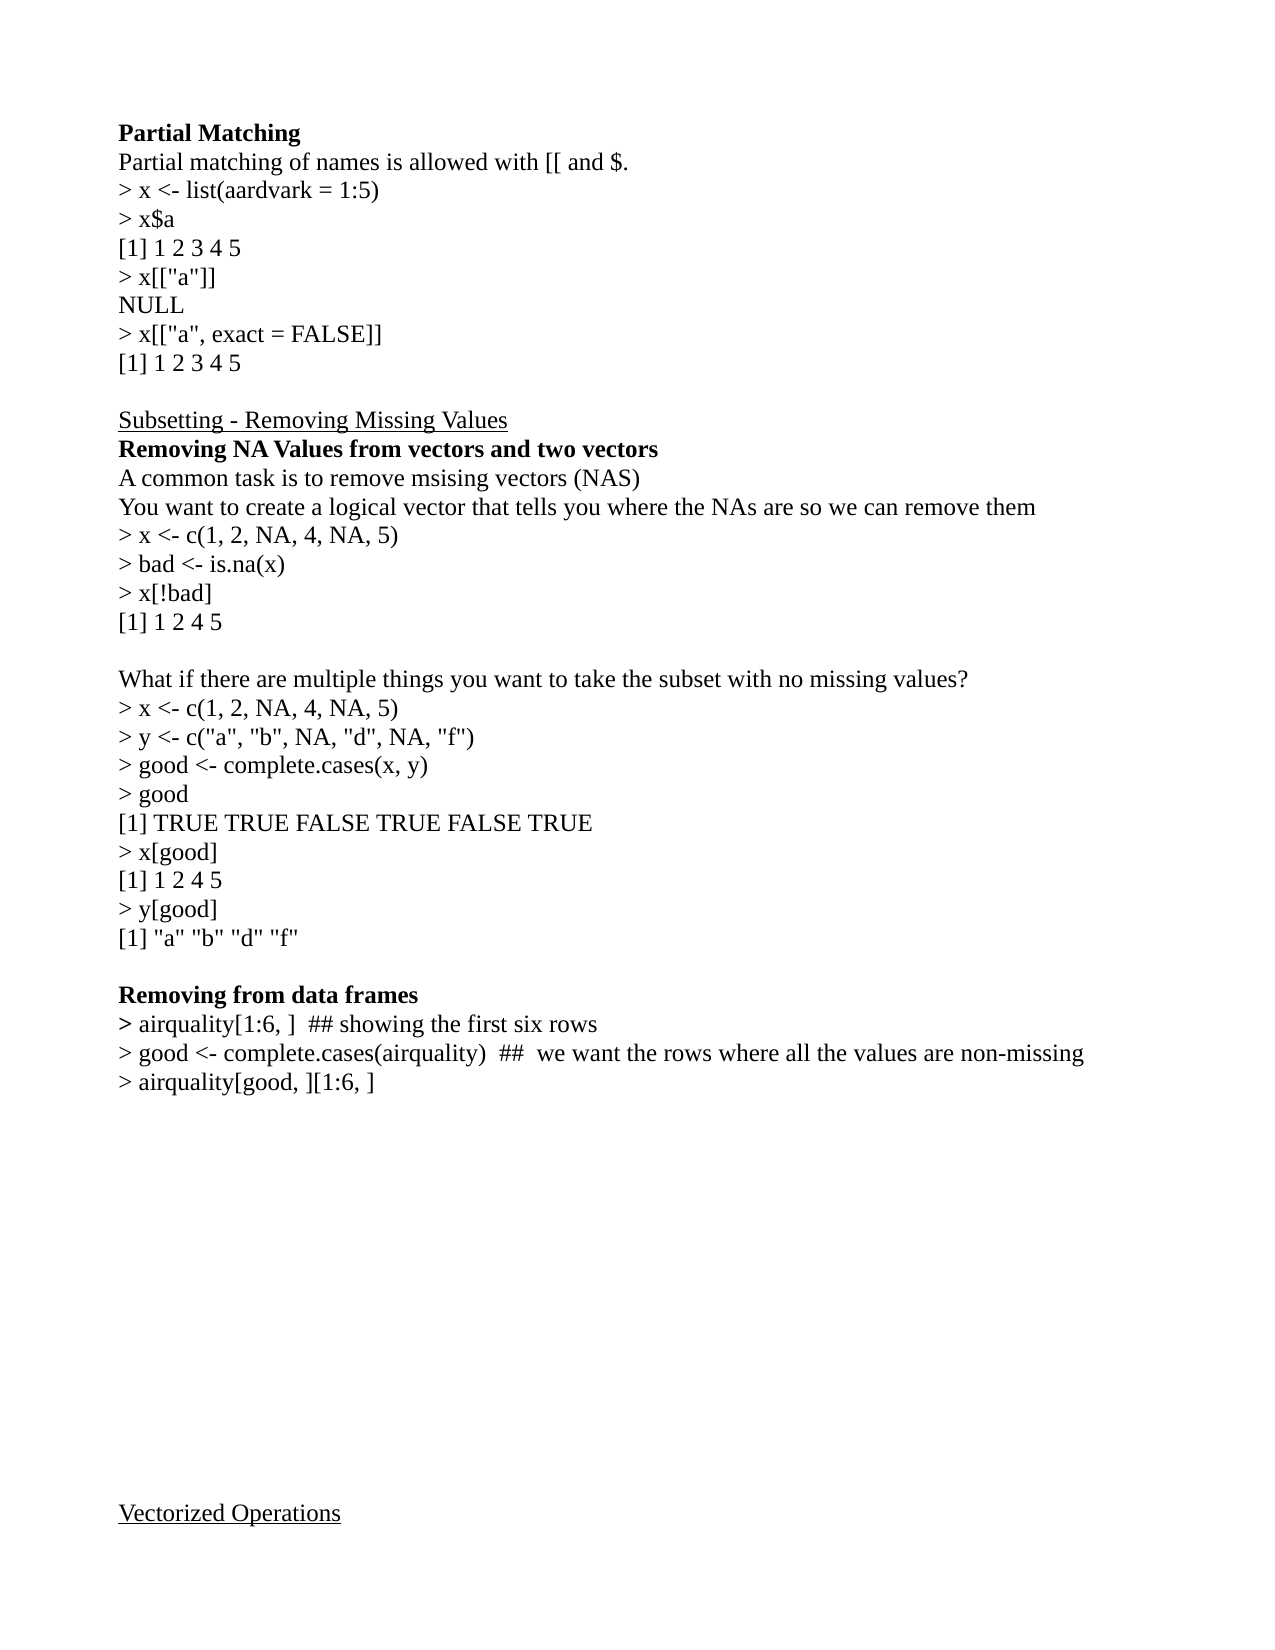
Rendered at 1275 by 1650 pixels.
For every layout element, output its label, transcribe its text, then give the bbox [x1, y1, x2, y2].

text Vectorized Operations [118, 1498, 1157, 1527]
text [1] TRUE TRUE FALSE TRUE FALSE TRUE [118, 808, 1157, 837]
text > x[["a", exact = FALSE]] [118, 319, 1157, 348]
text [1] "a" "b" "d" "f" [118, 923, 1157, 952]
text [1] 1 2 4 5 [118, 607, 1157, 636]
text Removing from data frames [118, 981, 1157, 1009]
text > x <- c(1, 2, NA, 4, NA, 5) [118, 693, 1157, 722]
text Subsetting - Removing Missing Values [118, 406, 1157, 434]
text > good <- complete.cases(airquality) ## we want the rows where all the values are non-missing [118, 1038, 1157, 1067]
text [1] 1 2 3 4 5 [118, 348, 1157, 377]
text You want to create a logical vector that tells you where the NAs are so we can remove them [118, 492, 1157, 521]
text > x[good] [118, 837, 1157, 866]
text Removing NA Values from vectors and two vectors [118, 434, 1157, 463]
text Partial matching of names is allowed with [[ and $. [118, 147, 1157, 176]
text Partial Matching [118, 118, 1157, 147]
text > x$a [118, 204, 1157, 233]
text > good <- complete.cases(x, y) [118, 751, 1157, 779]
text What if there are multiple things you want to take the subset with no missing values? [118, 664, 1157, 693]
text [1] 1 2 3 4 5 [118, 233, 1157, 262]
text > x <- list(aardvark = 1:5) [118, 176, 1157, 204]
text > good [118, 779, 1157, 808]
text > y[good] [118, 894, 1157, 923]
text > bad <- is.na(x) [118, 549, 1157, 578]
text > y <- c("a", "b", NA, "d", NA, "f") [118, 722, 1157, 751]
text > x <- c(1, 2, NA, 4, NA, 5) [118, 521, 1157, 549]
text > x[["a"]] [118, 262, 1157, 291]
text > airquality[1:6, ] ## showing the first six rows [118, 1009, 1157, 1038]
text > x[!bad] [118, 578, 1157, 607]
text > airquality[good, ][1:6, ] [118, 1067, 1157, 1096]
text [1] 1 2 4 5 [118, 866, 1157, 894]
text NULL [118, 291, 1157, 319]
text A common task is to remove msising vectors (NAS) [118, 463, 1157, 492]
